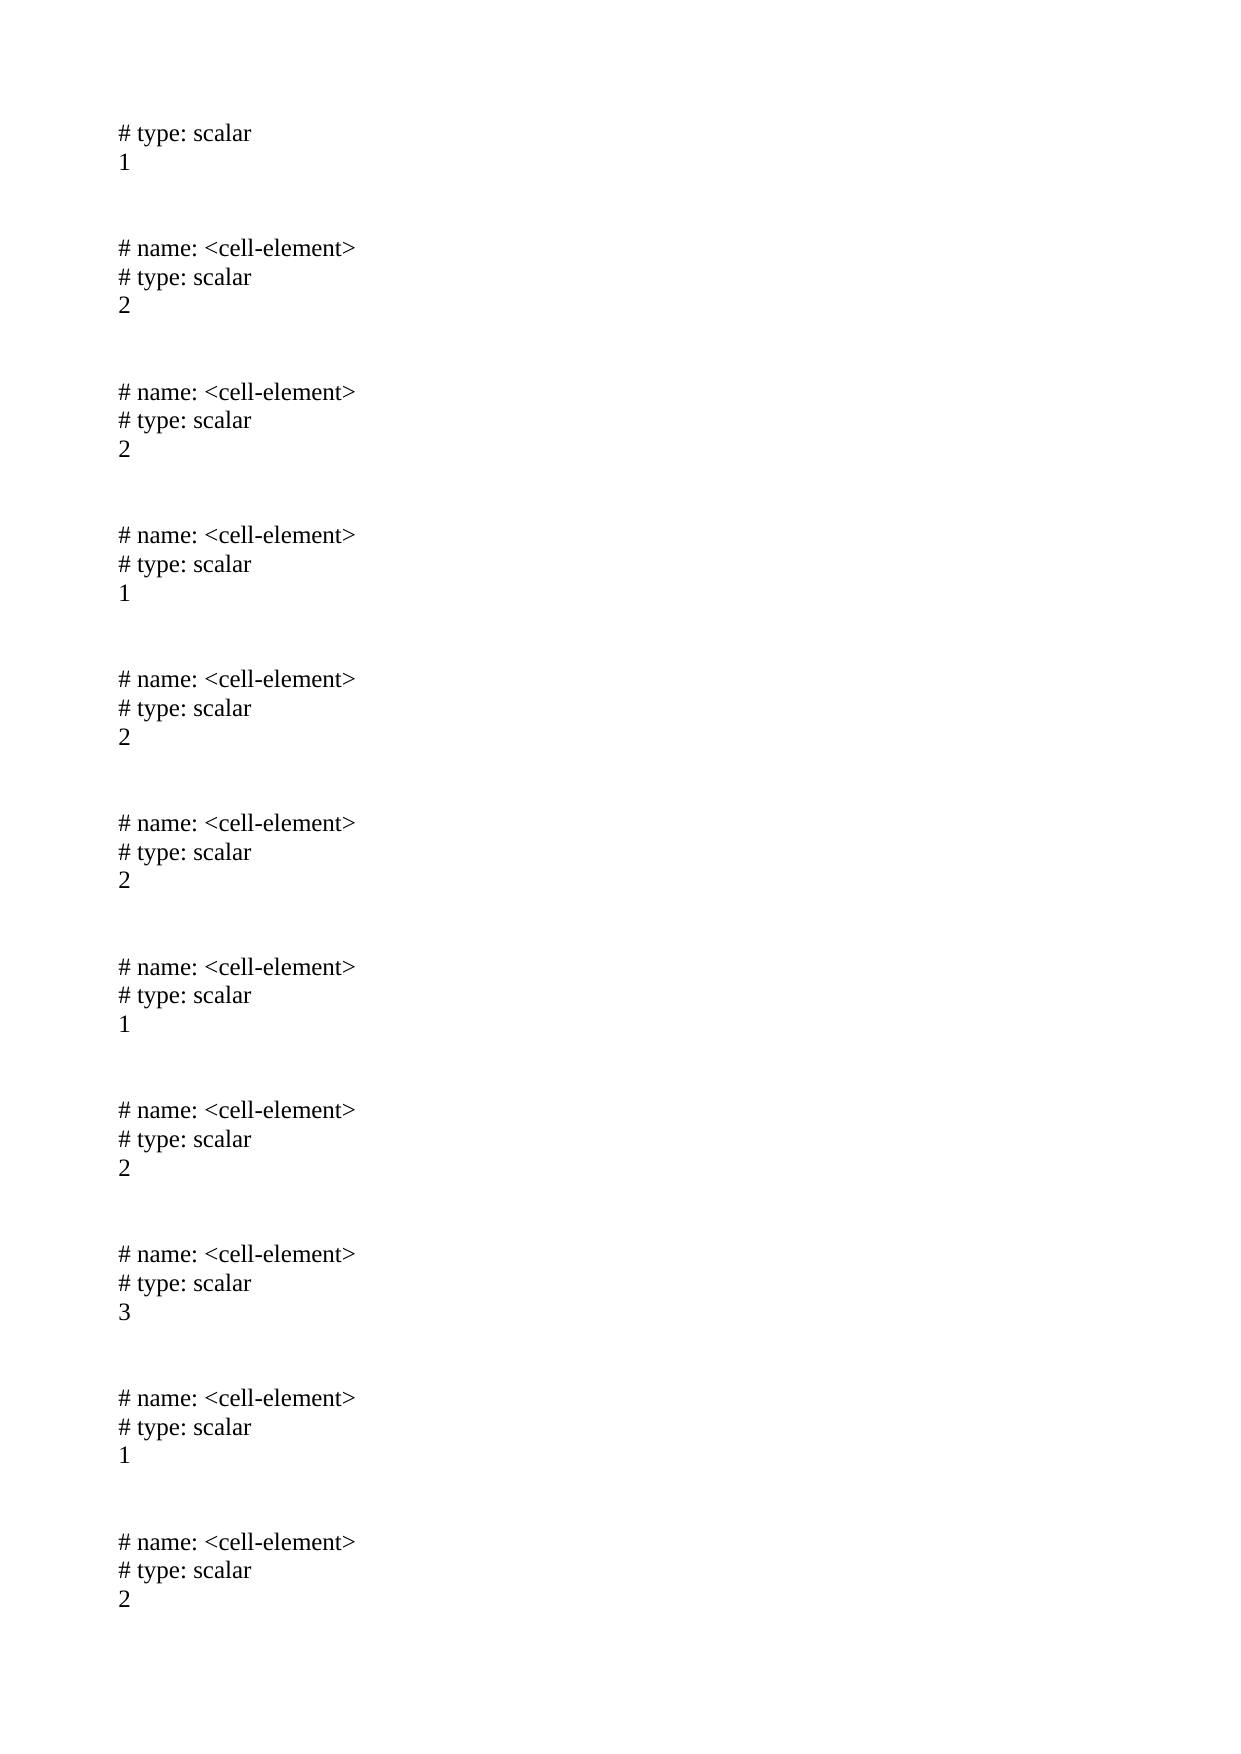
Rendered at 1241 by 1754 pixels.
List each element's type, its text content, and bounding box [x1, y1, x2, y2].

text # type: scalar [118, 1412, 1122, 1441]
text 1 [118, 1441, 1122, 1469]
text 1 [118, 578, 1122, 607]
text # type: scalar [118, 693, 1122, 722]
text # type: scalar [118, 1124, 1122, 1153]
text 2 [118, 291, 1122, 319]
text # type: scalar [118, 118, 1122, 147]
text # type: scalar [118, 262, 1122, 291]
text 2 [118, 722, 1122, 751]
text # name: <cell-element> [118, 1096, 1122, 1124]
text # type: scalar [118, 406, 1122, 434]
text # type: scalar [118, 981, 1122, 1009]
text 2 [118, 1584, 1122, 1613]
text # name: <cell-element> [118, 377, 1122, 406]
text 3 [118, 1297, 1122, 1326]
text 2 [118, 866, 1122, 894]
text # name: <cell-element> [118, 521, 1122, 549]
text # name: <cell-element> [118, 1383, 1122, 1412]
text # name: <cell-element> [118, 233, 1122, 262]
text # name: <cell-element> [118, 952, 1122, 981]
text # name: <cell-element> [118, 1527, 1122, 1556]
text # name: <cell-element> [118, 664, 1122, 693]
text # type: scalar [118, 837, 1122, 866]
text 1 [118, 1009, 1122, 1038]
text 2 [118, 434, 1122, 463]
text # type: scalar [118, 549, 1122, 578]
text # type: scalar [118, 1556, 1122, 1584]
text # name: <cell-element> [118, 1239, 1122, 1268]
text # type: scalar [118, 1268, 1122, 1297]
text # name: <cell-element> [118, 808, 1122, 837]
text 1 [118, 147, 1122, 176]
text 2 [118, 1153, 1122, 1182]
